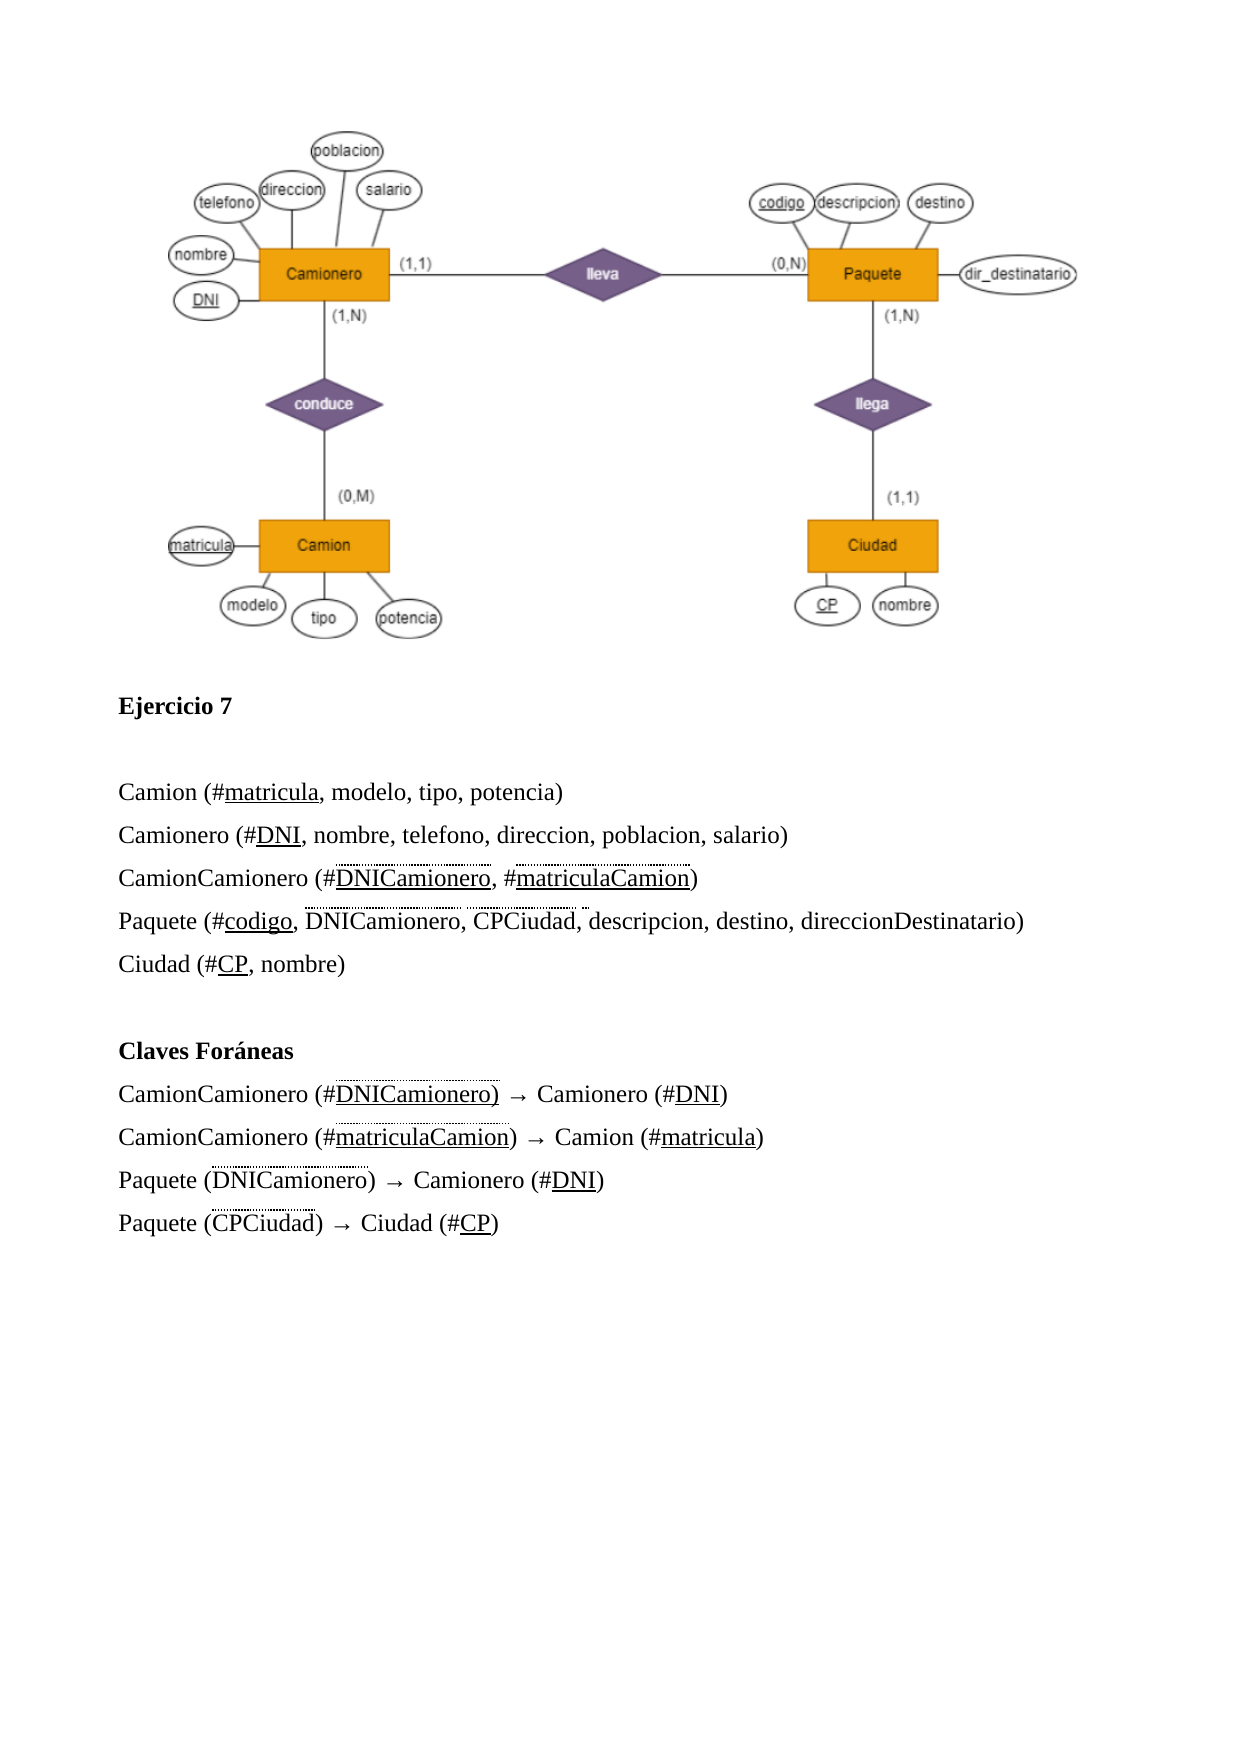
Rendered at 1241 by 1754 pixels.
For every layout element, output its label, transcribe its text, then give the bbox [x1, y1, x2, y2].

text CamionCamionero (#DNICamionero, #matriculaCamion) [118, 863, 1122, 892]
text Paquete (#codigo, DNICamionero, CPCiudad, descripcion, destino, direccionDestinatario) [118, 906, 1122, 935]
text Ciudad (#CP, nombre) [118, 949, 1122, 978]
text CamionCamionero (#matriculaCamion) → Camion (#matricula) [118, 1122, 1122, 1151]
text Ejercicio 7 [118, 677, 1122, 719]
text Camion (#matricula, modelo, tipo, potencia) [118, 777, 1122, 806]
picture [118, 118, 1123, 677]
text Paquete (CPCiudad) → Ciudad (#CP) [118, 1208, 1122, 1237]
text Paquete (DNICamionero) → Camionero (#DNI) [118, 1165, 1122, 1194]
text Claves Foráneas [118, 1036, 1122, 1064]
text Camionero (#DNI, nombre, telefono, direccion, poblacion, salario) [118, 820, 1122, 849]
text CamionCamionero (#DNICamionero) → Camionero (#DNI) [118, 1079, 1122, 1108]
